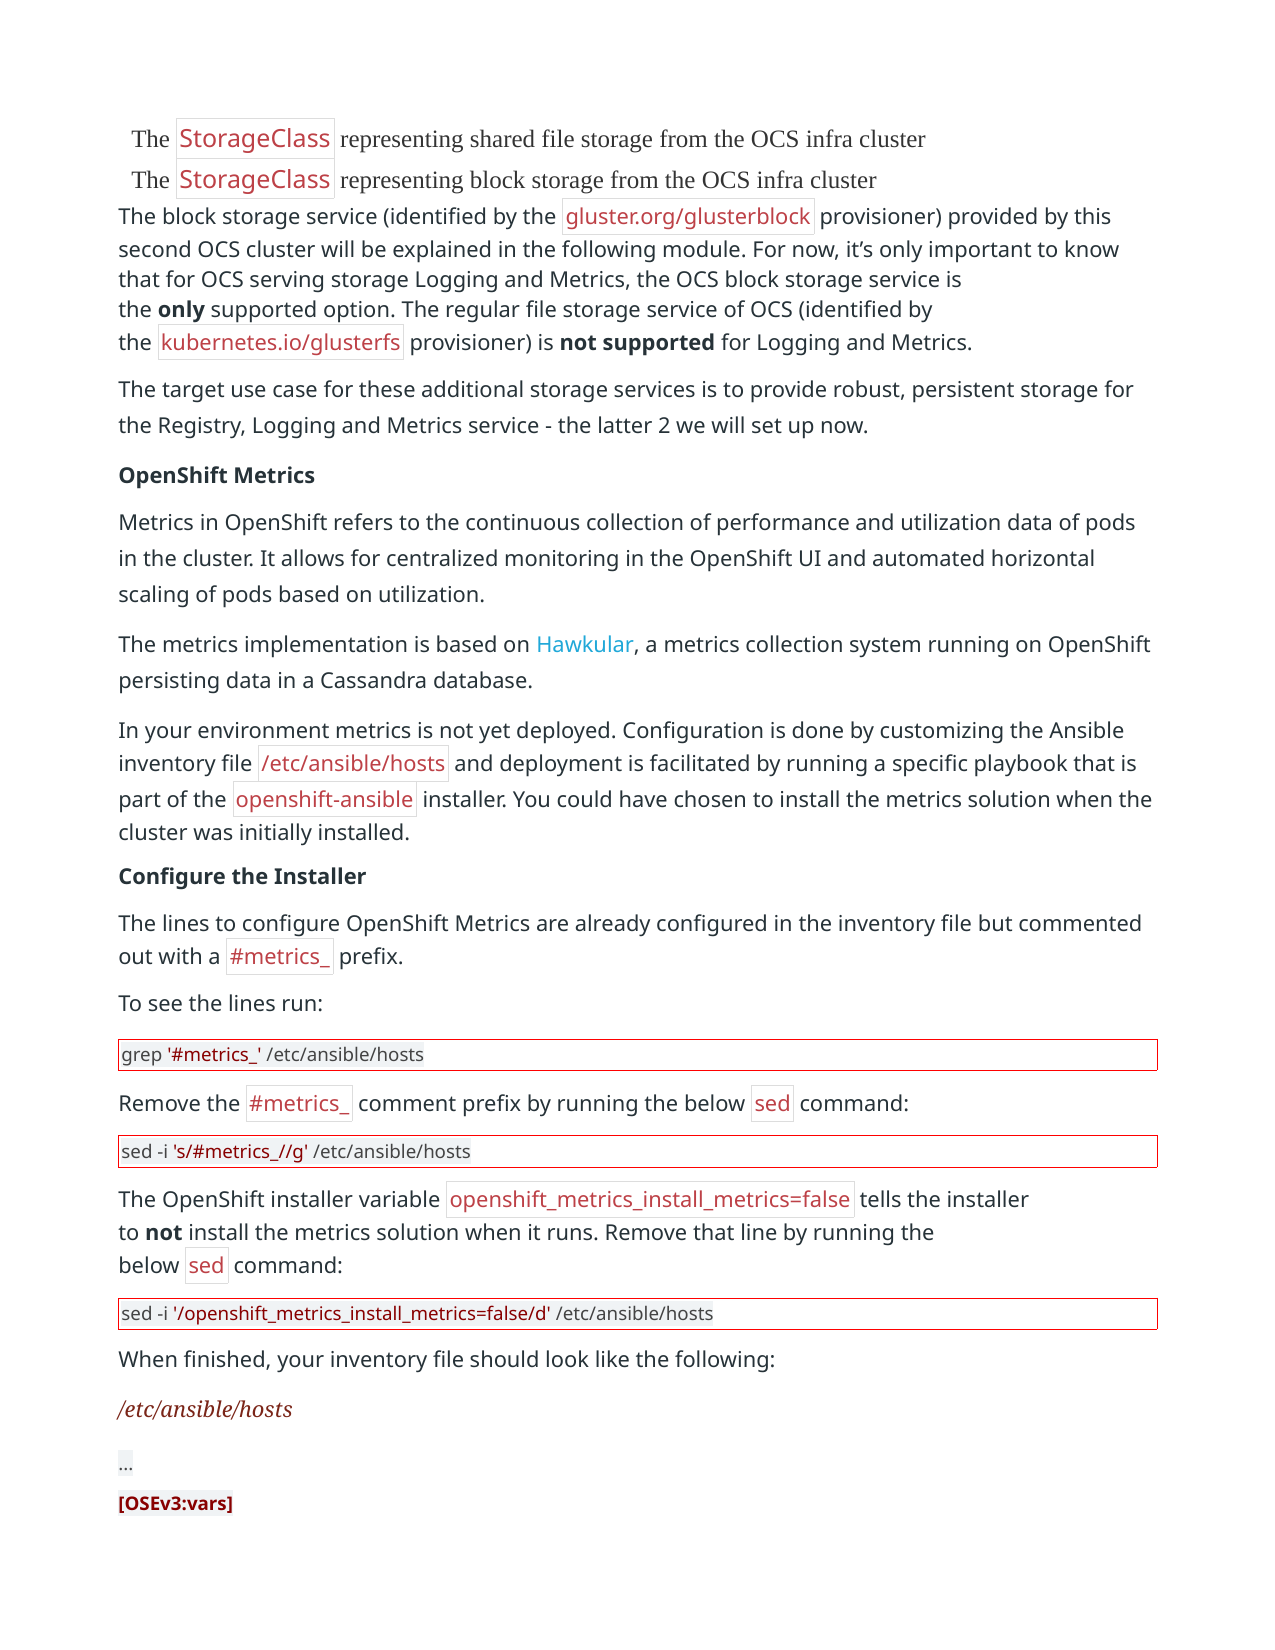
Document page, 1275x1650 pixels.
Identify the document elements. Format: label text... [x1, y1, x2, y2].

text /etc/ansible/hosts [118, 1394, 1157, 1424]
text #metrics_ [247, 1086, 352, 1121]
text To see the lines run: [118, 988, 1157, 1018]
table_cell The [131, 158, 176, 198]
table_cell representing block storage from the OCS infra cluster [335, 158, 945, 198]
text grep '#metrics_' /etc/ansible/hosts [119, 1040, 1157, 1070]
table_header The [131, 118, 176, 158]
text Remove the [118, 1085, 246, 1121]
text sed [752, 1086, 793, 1121]
table_cell [118, 158, 131, 198]
text In your environment metrics is not yet deployed. Configuration is done by customizing the Ansible inventory file /etc/ansible/hosts and deployment is facilitated by running a specific playbook that is part of the openshift-ansible installer. You could have chosen to install the metrics solution when the cluster was initially installed. [118, 715, 1157, 846]
table_header [118, 118, 131, 158]
subtitle Configure the Installer [118, 861, 1157, 891]
text The block storage service (identified by the gluster.org/glusterblock provisioner) provided by this second OCS cluster will be explained in the following module. For now, it’s only important to know that for OCS serving storage Logging and Metrics, the OCS block storage service is the only supported option. The regular file storage service of OCS (identified by the kubernetes.io/glusterfs provisioner) is not supported for Logging and Metrics. [118, 198, 1157, 359]
text comment prefix by running the below [353, 1085, 751, 1121]
text The target use case for these additional storage services is to provide robust, persistent storage for the Registry, Logging and Metrics service - the latter 2 we will set up now. [118, 374, 1157, 439]
text command: [794, 1085, 1157, 1121]
text sed -i '/openshift_metrics_install_metrics=false/d' /etc/ansible/hosts [119, 1299, 1157, 1329]
table_header StorageClass [177, 119, 334, 158]
table_header representing shared file storage from the OCS infra cluster [335, 118, 945, 158]
text sed -i 's/#metrics_//g' /etc/ansible/hosts [119, 1136, 1157, 1167]
text ... [118, 1450, 1157, 1476]
text When finished, your inventory file should look like the following: [118, 1344, 1157, 1373]
text The lines to configure OpenShift Metrics are already configured in the inventory file but commented out with a #metrics_ prefix. [118, 908, 1157, 974]
text The metrics implementation is based on Hawkular, a metrics collection system running on OpenShift persisting data in a Cassandra database. [118, 629, 1157, 694]
text The OpenShift installer variable openshift_metrics_install_metrics=false tells the installer to not install the metrics solution when it runs. Remove that line by running the below sed command: [118, 1181, 1157, 1283]
text [OSEv3:vars] [118, 1490, 1157, 1516]
text Metrics in OpenShift refers to the continuous collection of performance and utilization data of pods in the cluster. It allows for centralized monitoring in the OpenShift UI and automated horizontal scaling of pods based on utilization. [118, 507, 1157, 608]
subtitle OpenShift Metrics [118, 460, 1157, 490]
table_cell StorageClass [177, 159, 334, 198]
